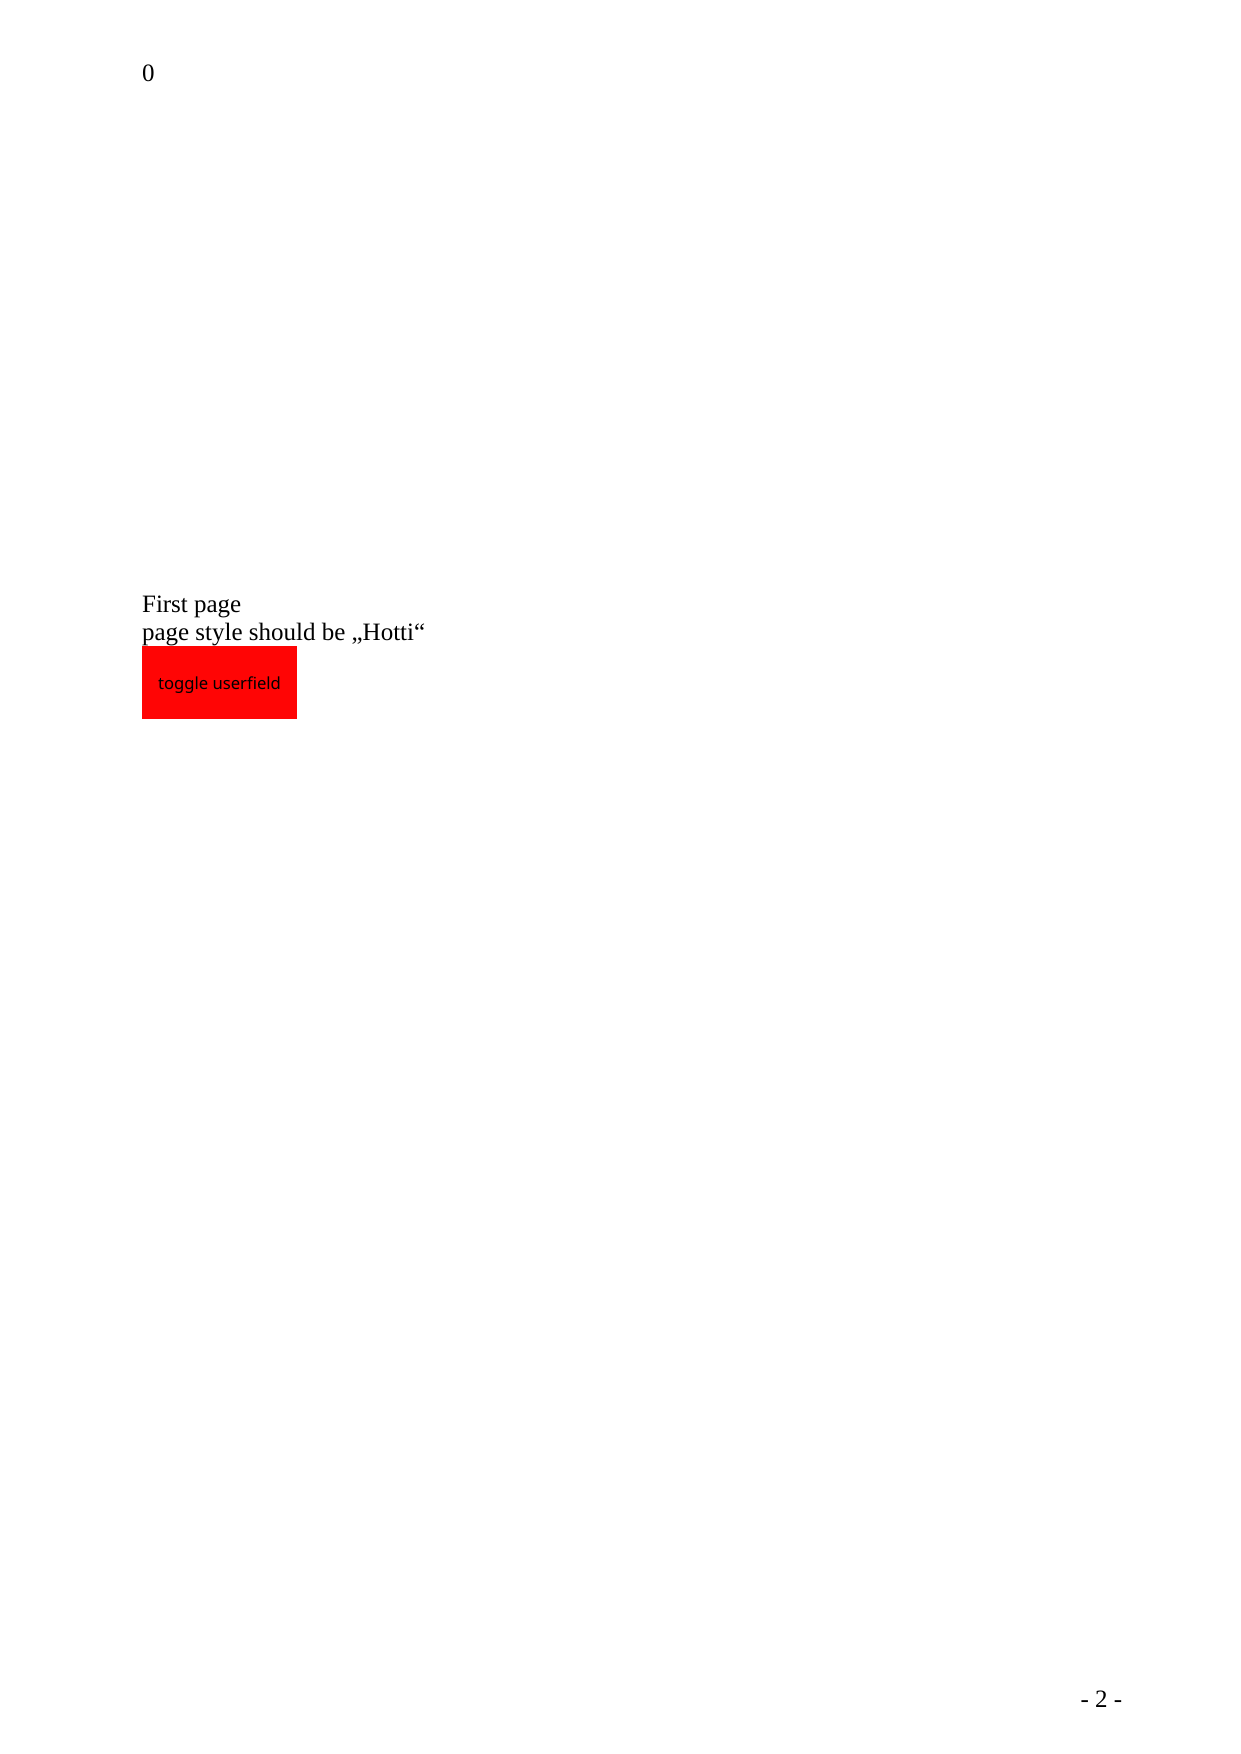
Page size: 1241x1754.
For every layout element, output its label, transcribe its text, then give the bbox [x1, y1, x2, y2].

text First page [142, 591, 1122, 618]
text page style should be „Hotti“ [142, 618, 1122, 646]
